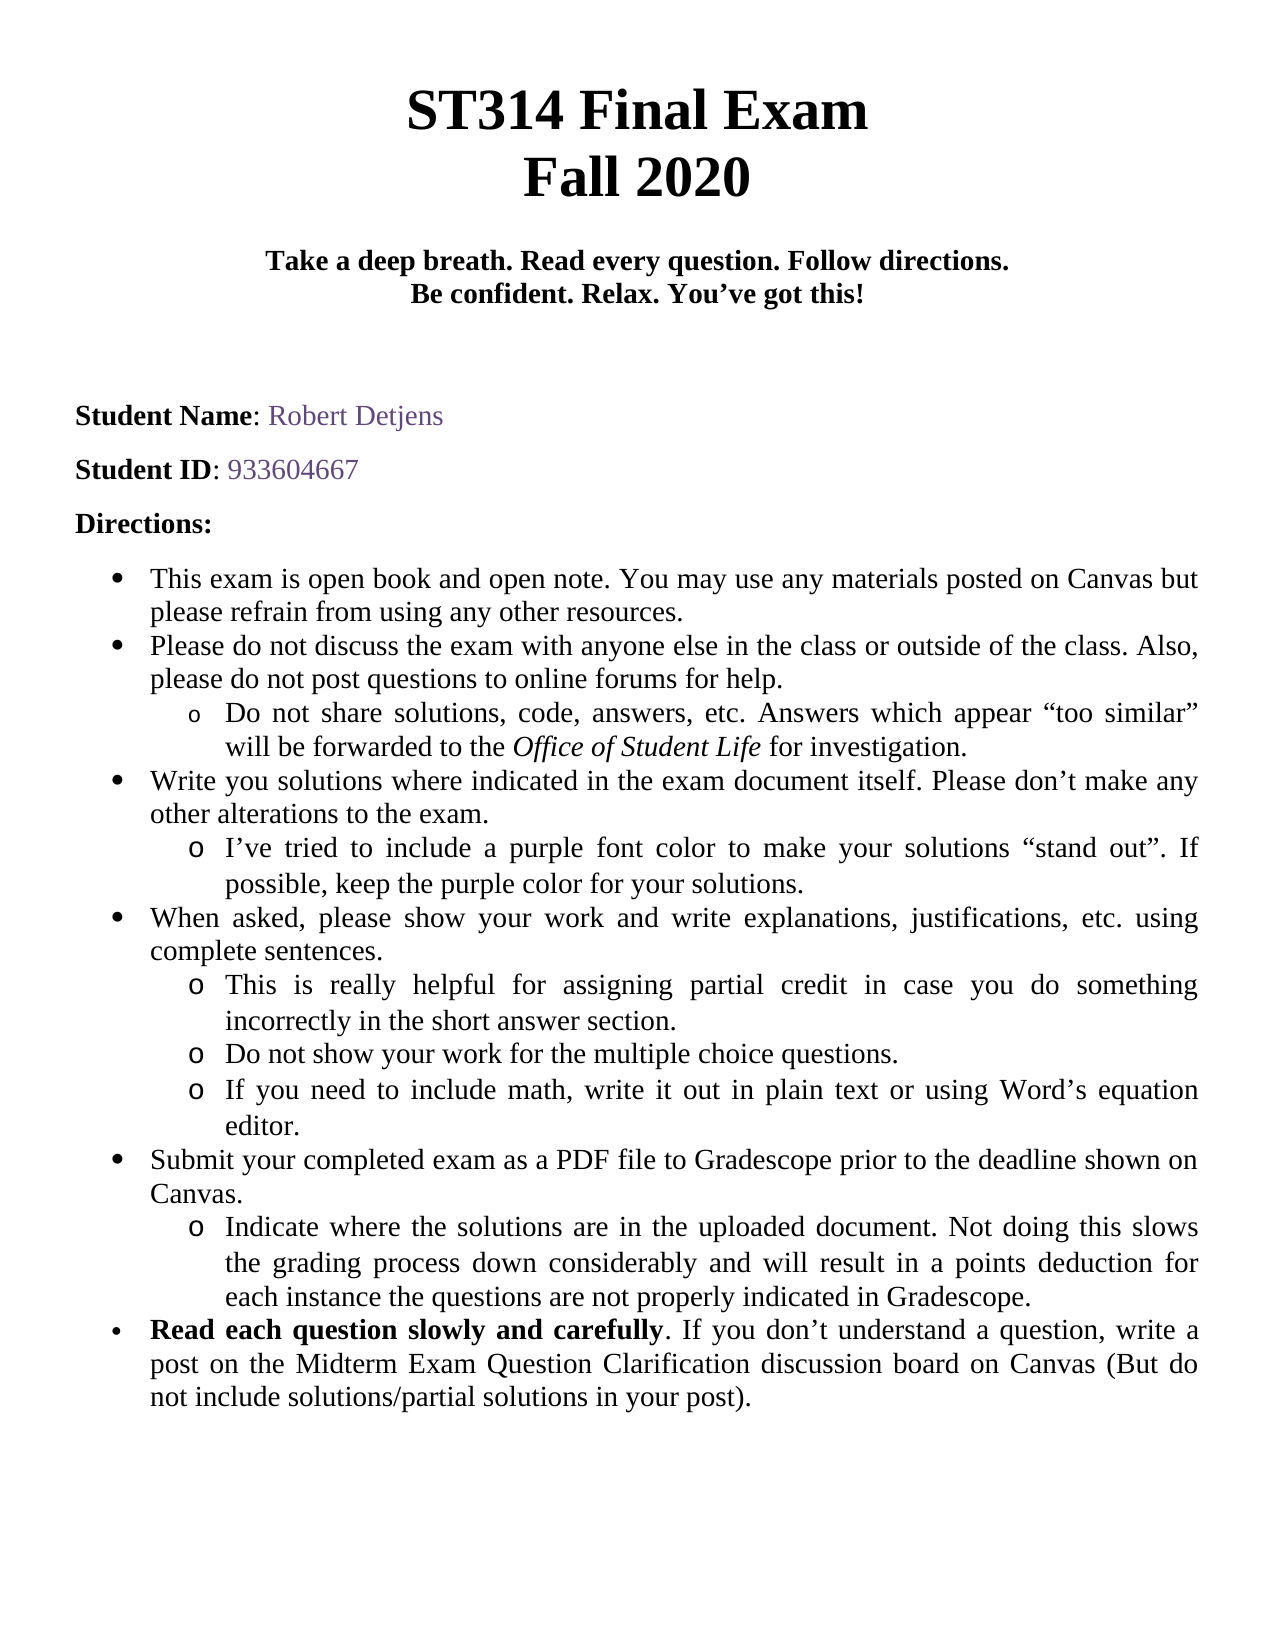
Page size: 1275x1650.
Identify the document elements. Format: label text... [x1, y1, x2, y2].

text Student ID: 933604667 [75, 452, 1200, 486]
text Student Name: Robert Detjens [75, 398, 1200, 431]
text ST314 Final Exam [75, 75, 1200, 142]
list If you need to include math, write it out in plain text or using Word’s equation editor. [187, 1072, 1200, 1142]
list This is really helpful for assigning partial credit in case you do something incorrectly in the short answer section. [187, 967, 1200, 1036]
text Fall 2020 [75, 142, 1200, 209]
list Indicate where the solutions are in the uploaded document. Not doing this slows the grading process down considerably and will result in a points deduction for each instance the questions are not properly indicated in Gradescope. [187, 1209, 1200, 1312]
text Take a deep breath. Read every question. Follow directions. [75, 243, 1200, 276]
list Do not show your work for the multiple choice questions. [187, 1036, 1200, 1072]
text Be confident. Relax. You’ve got this! [75, 276, 1200, 310]
list Write you solutions where indicated in the exam document itself. Please don’t make any other alterations to the exam. [112, 763, 1200, 830]
list Please do not discuss the exam with anyone else in the class or outside of the class. Also, please do not post questions to online forums for help. [112, 628, 1200, 695]
list I’ve tried to include a purple font color to make your solutions “stand out”. If possible, keep the purple color for your solutions. [187, 830, 1200, 900]
list Submit your completed exam as a PDF file to Gradescope prior to the deadline shown on Canvas. [112, 1142, 1200, 1209]
list Read each question slowly and carefully. If you don’t understand a question, write a post on the Midterm Exam Question Clarification discussion board on Canvas (But do not include solutions/partial solutions in your post). [112, 1312, 1200, 1413]
text Directions: [75, 506, 1200, 540]
list This exam is open book and open note. You may use any materials posted on Canvas but please refrain from using any other resources. [112, 561, 1200, 628]
list Do not share solutions, code, answers, etc. Answers which appear “too similar” will be forwarded to the Office of Student Life for investigation. [187, 695, 1200, 763]
list When asked, please show your work and write explanations, justifications, etc. using complete sentences. [112, 900, 1200, 967]
